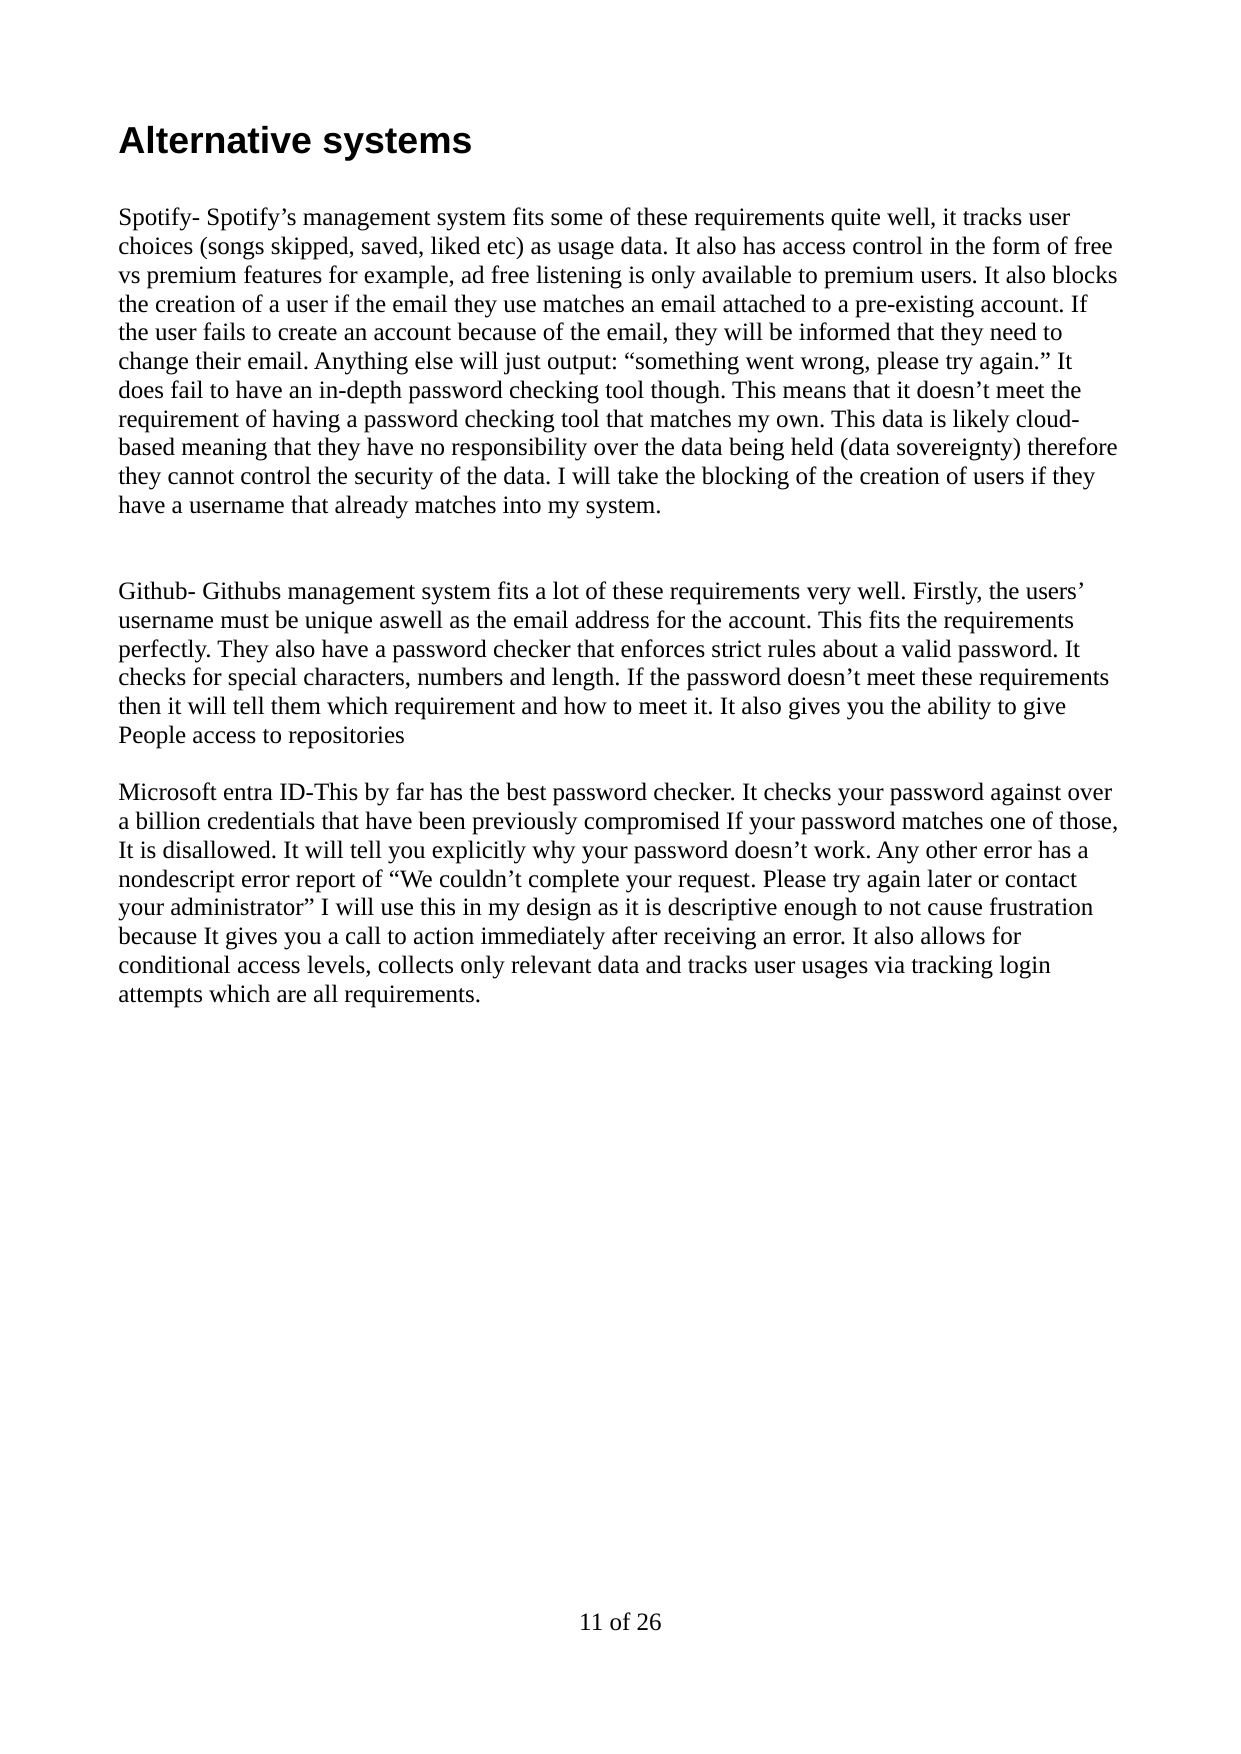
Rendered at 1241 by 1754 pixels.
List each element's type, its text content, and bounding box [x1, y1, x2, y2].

text Github- Githubs management system fits a lot of these requirements very well. Firstly, the users’ username must be unique aswell as the email address for the account. This fits the requirements perfectly. They also have a password checker that enforces strict rules about a valid password. It checks for special characters, numbers and length. If the password doesn’t meet these requirements then it will tell them which requirement and how to meet it. It also gives you the ability to give People access to repositories [118, 576, 1122, 749]
text Microsoft entra ID-This by far has the best password checker. It checks your password against over a billion credentials that have been previously compromised If your password matches one of those, It is disallowed. It will tell you explicitly why your password doesn’t work. Any other error has a nondescript error report of “We couldn’t complete your request. Please try again later or contact your administrator” I will use this in my design as it is descriptive enough to not cause frustration because It gives you a call to action immediately after receiving an error. It also allows for conditional access levels, collects only relevant data and tracks user usages via tracking login attempts which are all requirements. [118, 777, 1122, 1007]
text Spotify- Spotify’s management system fits some of these requirements quite well, it tracks user choices (songs skipped, saved, liked etc) as usage data. It also has access control in the form of free vs premium features for example, ad free listening is only available to premium users. It also blocks the creation of a user if the email they use matches an email attached to a pre-existing account. If the user fails to create an account because of the email, they will be informed that they need to change their email. Anything else will just output: “something went wrong, please try again.” It does fail to have an in-depth password checking tool though. This means that it doesn’t meet the requirement of having a password checking tool that matches my own. This data is likely cloud-based meaning that they have no responsibility over the data being held (data sovereignty) therefore they cannot control the security of the data. I will take the blocking of the creation of users if they have a username that already matches into my system. [118, 202, 1122, 519]
subtitle Alternative systems [118, 118, 1122, 161]
